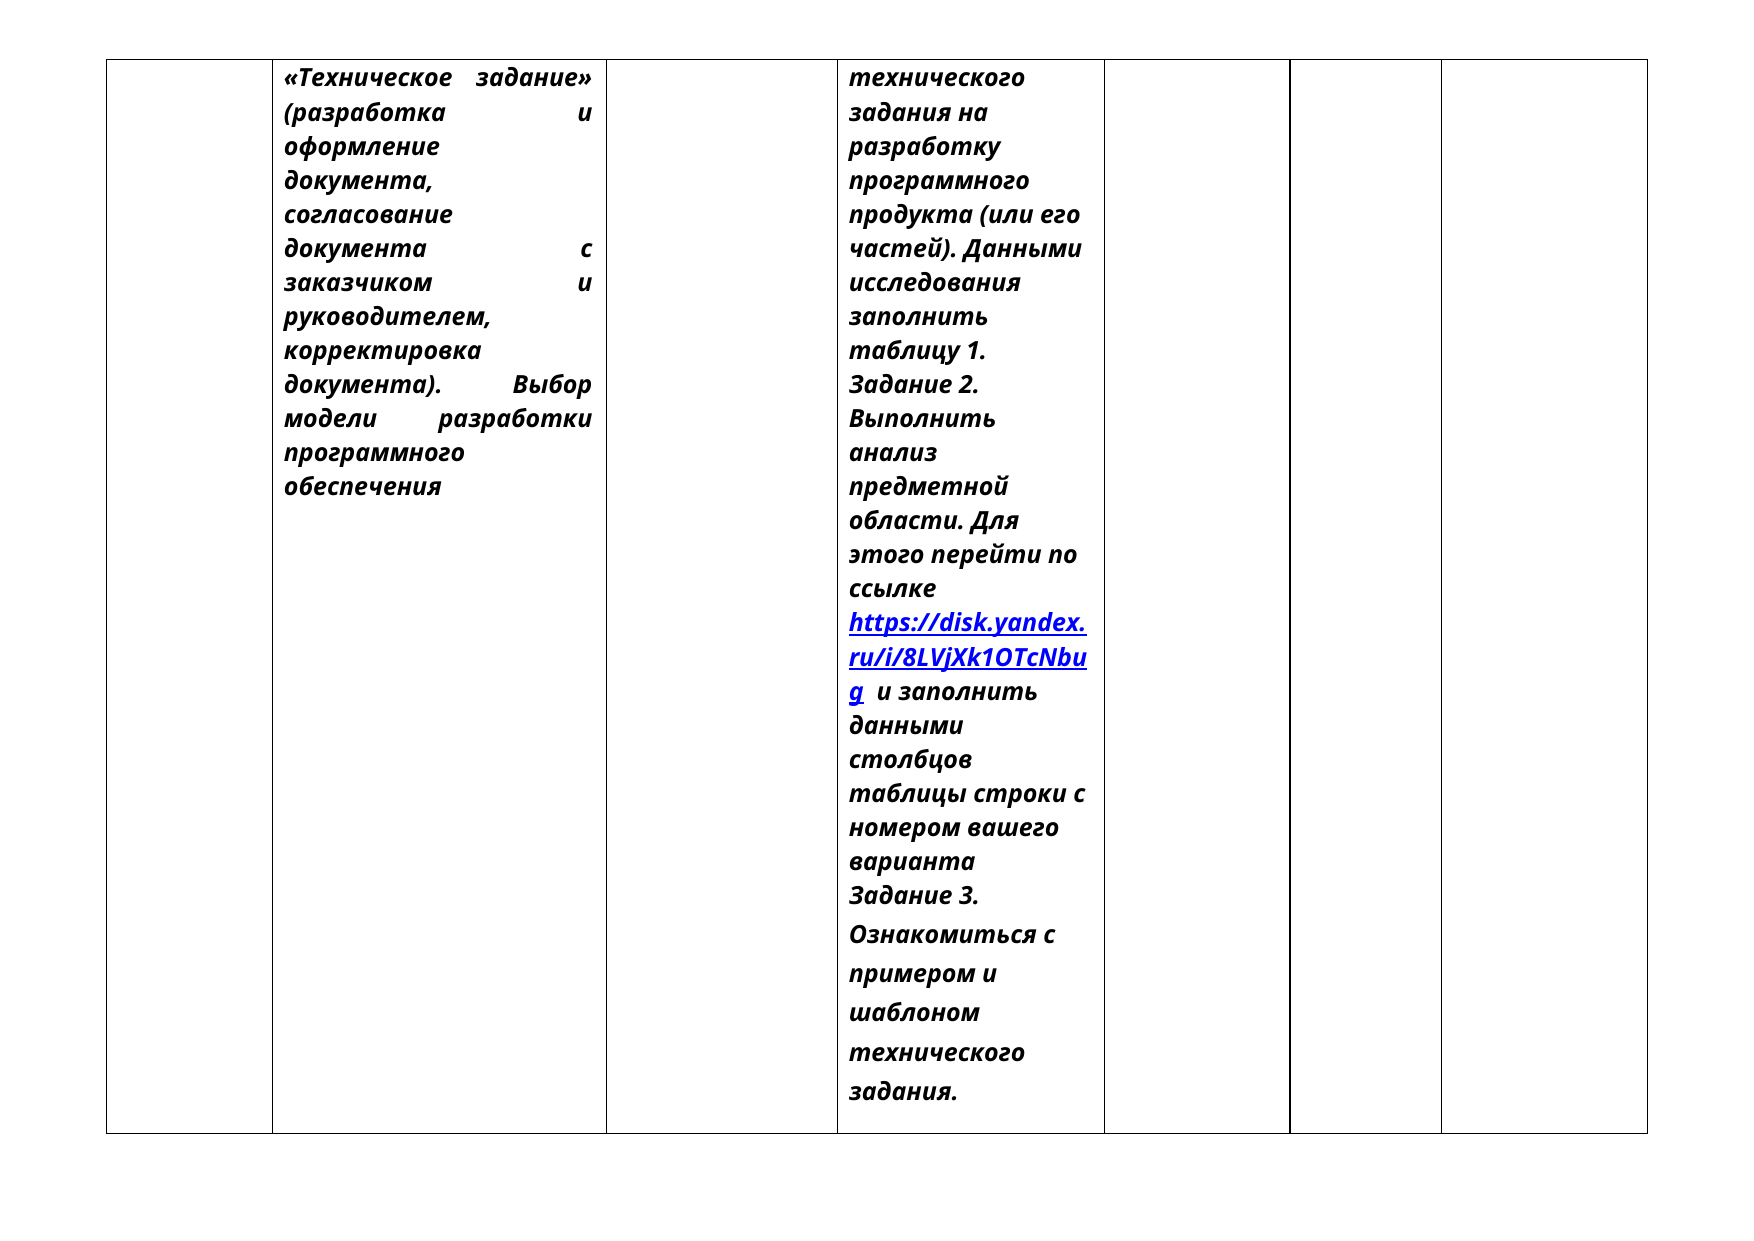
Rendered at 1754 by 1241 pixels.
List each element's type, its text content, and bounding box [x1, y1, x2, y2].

table_cell [607, 60, 837, 1133]
table_cell [1442, 60, 1647, 1133]
table_cell [1105, 60, 1289, 1133]
table_cell [1291, 60, 1441, 1133]
table_cell Задание 1. Работая с источником 1 ознакомиться со структурой технического задания на разработку программного продукта (или его частей). Данными исследования заполнить таблицу 1. Задание 2. Выполнить анализ предметной области. Для этого перейти по ссылке https://disk.yandex.ru/i/8LVjXk1OTcNbug и заполнить данными столбцов таблицы строки с номером вашего варианта Задание 3. Ознакомиться с примером и шаблоном технического задания. Задание 4. Используя структуру шаблона и образец технического задания, разработать техническое задание на разработку бота. Документ должен: содержать титульный лист с грифами утверждения и согласования Содержание со списком разделов и страниц Основной текст документа должен быть разделен на разделы, информационное содержание разделов должно соответствовать ГОСТ 19.201-78 Текст документа оформлен шрифтом размером 12-14 пт., интервал одинарный Заголовки разделов выделены полужирным стилем шрифта Страницы документа должны быть пронумерованы. Номер страницы должен располагаться в правом нижнем углу документа. Задание 5. Разработать приложение к техническому заданию - диаграмму классов, поясняющую схему построения классов приложения и их взаимодействие. Задание 6. Выполнить обзор документа совместно с руководителем проекта и заказчиком бота для его согласования и утверждения. [838, 60, 1104, 1133]
table_cell «Техническое задание» (разработка и оформление документа, согласование документа с заказчиком и руководителем, корректировка документа). Выбор модели разработки программного обеспечения [273, 60, 606, 1133]
table_cell [107, 60, 272, 1133]
